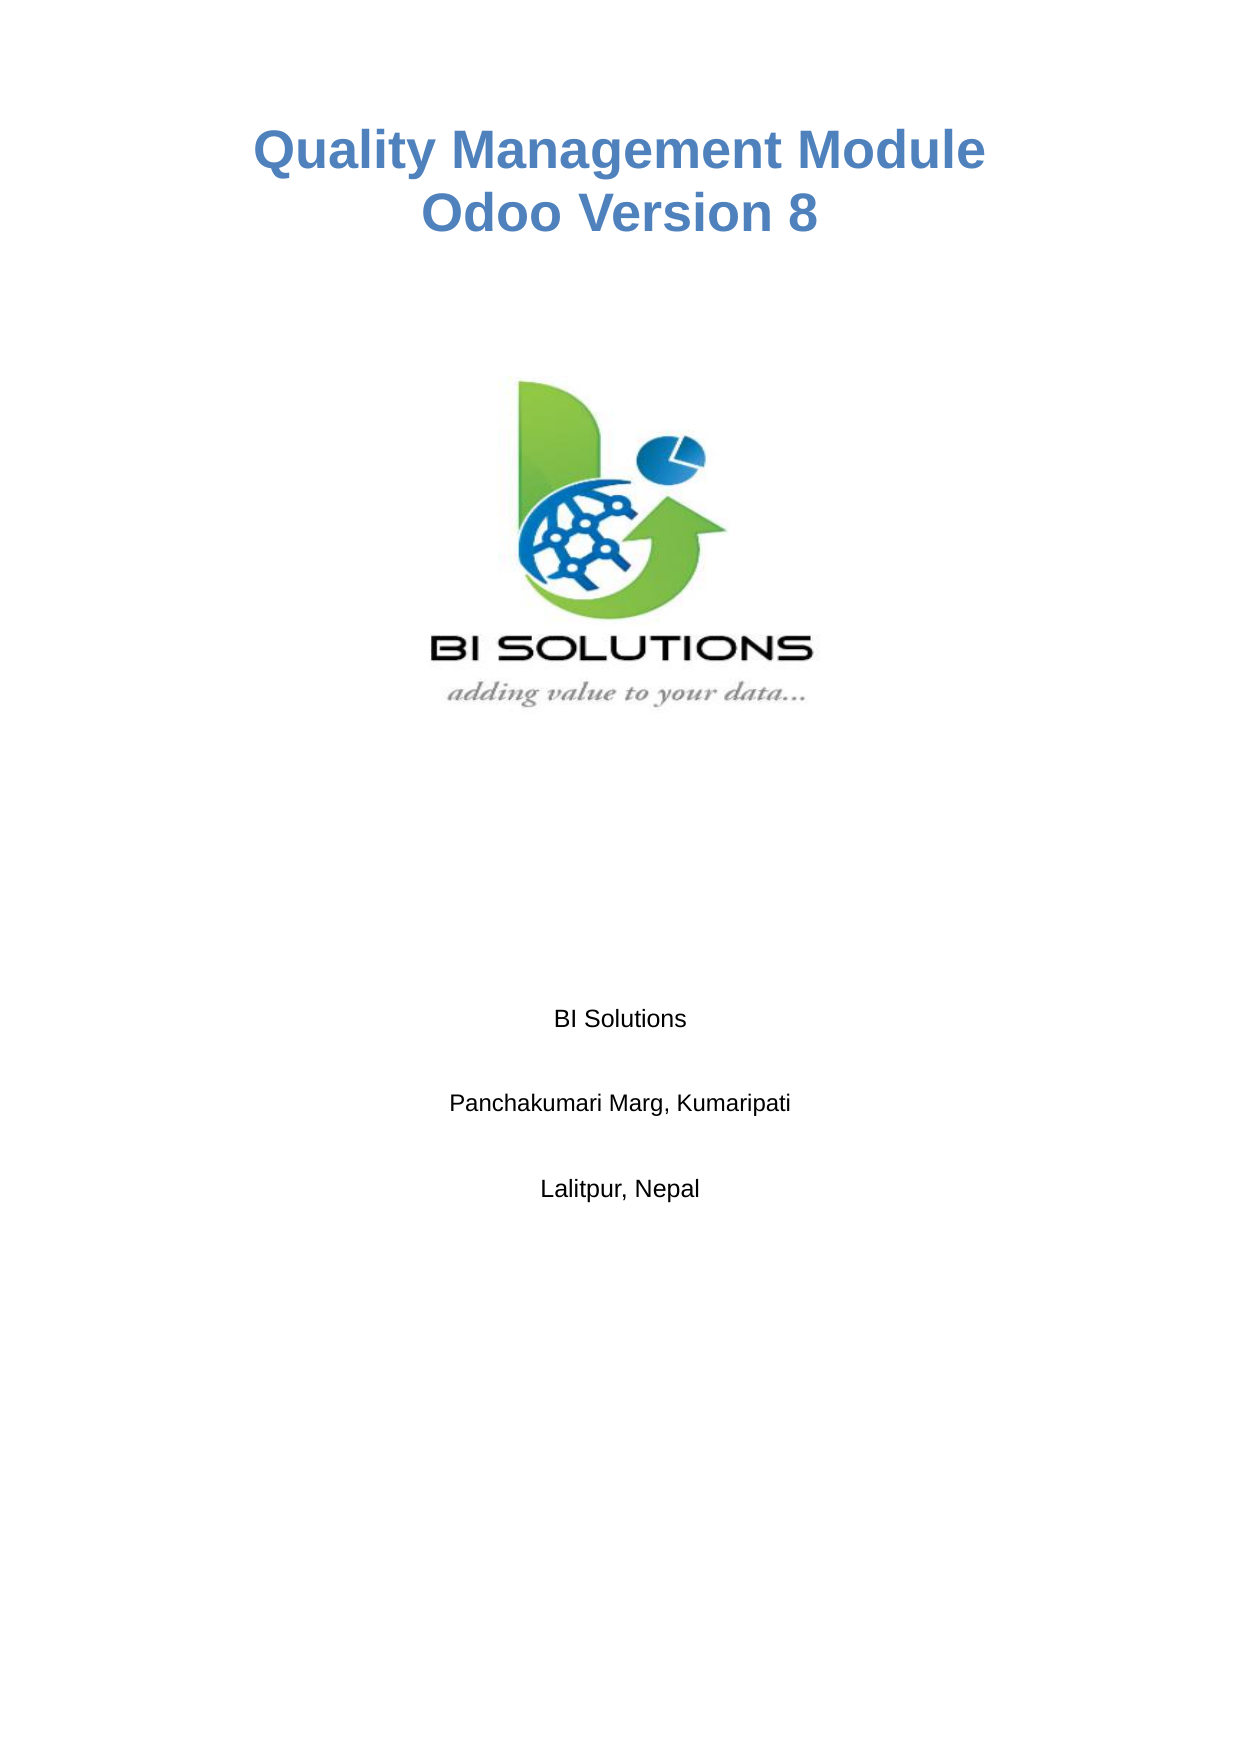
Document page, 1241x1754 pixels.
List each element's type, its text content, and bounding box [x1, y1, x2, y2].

text Lalitpur, Nepal [118, 1174, 1122, 1203]
text Odoo Version 8 [118, 180, 1122, 243]
text Panchakumari Marg, Kumaripati [118, 1089, 1122, 1117]
picture [384, 341, 884, 750]
text Quality Management Module [118, 118, 1122, 180]
text BI Solutions [118, 1004, 1122, 1033]
